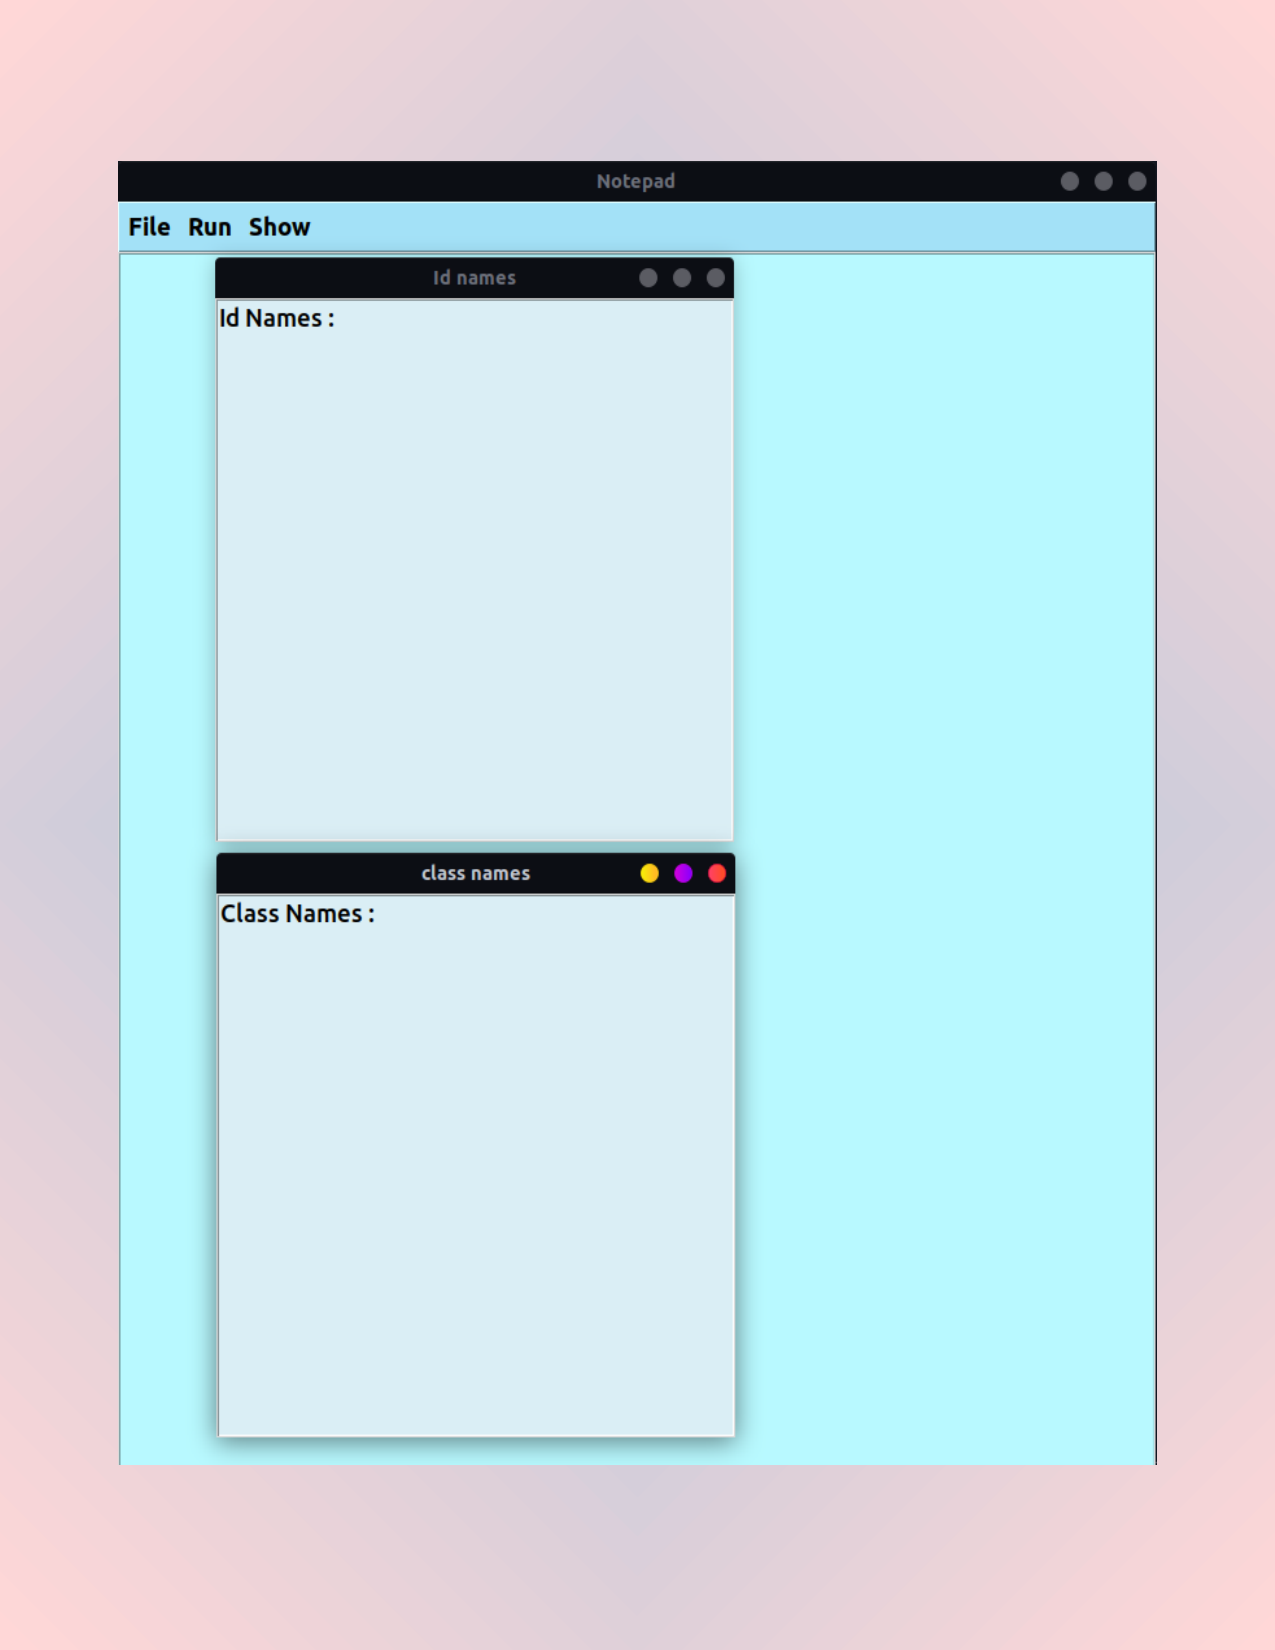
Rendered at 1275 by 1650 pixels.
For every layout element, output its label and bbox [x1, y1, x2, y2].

picture [118, 161, 1157, 1465]
